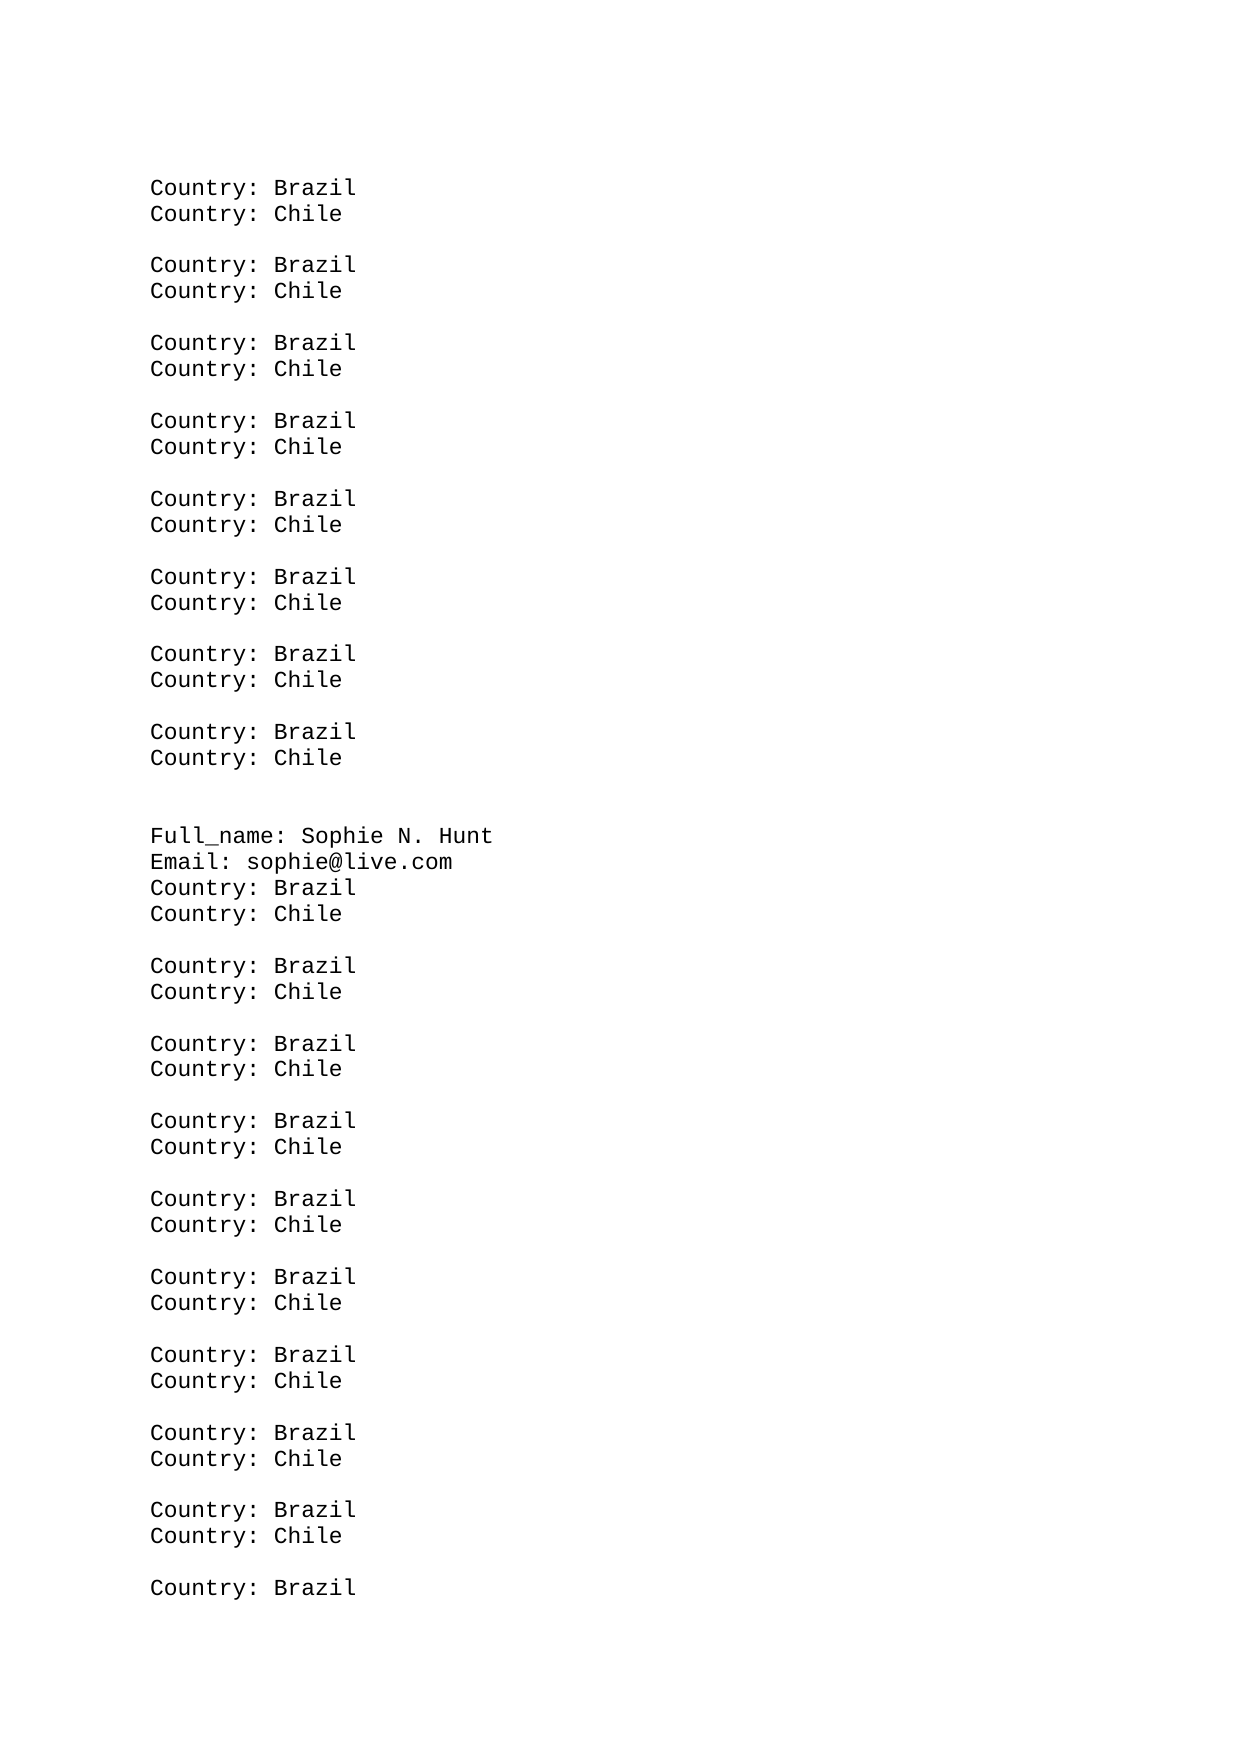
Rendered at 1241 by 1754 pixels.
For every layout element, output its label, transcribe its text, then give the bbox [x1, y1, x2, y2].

text Country: Chile [150, 1525, 1090, 1551]
text Country: Chile [150, 669, 1090, 695]
text Country: Brazil [150, 409, 1090, 435]
text Country: Chile [150, 1291, 1090, 1317]
text Country: Chile [150, 513, 1090, 539]
text Email: sophie@live.com [150, 850, 1090, 876]
text Country: Brazil [150, 176, 1090, 202]
text Country: Chile [150, 980, 1090, 1006]
text Country: Chile [150, 357, 1090, 383]
text Country: Brazil [150, 487, 1090, 513]
text Country: Brazil [150, 1343, 1090, 1369]
text Country: Chile [150, 1136, 1090, 1162]
text Country: Brazil [150, 1421, 1090, 1447]
text Country: Chile [150, 202, 1090, 228]
text Country: Brazil [150, 643, 1090, 669]
text Country: Chile [150, 280, 1090, 306]
text Country: Brazil [150, 721, 1090, 747]
text Country: Brazil [150, 565, 1090, 591]
text Country: Brazil [150, 1032, 1090, 1058]
text Country: Brazil [150, 332, 1090, 357]
text Country: Chile [150, 902, 1090, 928]
text Country: Chile [150, 747, 1090, 772]
text Country: Chile [150, 435, 1090, 461]
text Country: Brazil [150, 954, 1090, 980]
text Country: Chile [150, 1058, 1090, 1084]
text Country: Brazil [150, 1187, 1090, 1213]
text Country: Brazil [150, 1110, 1090, 1136]
text Country: Brazil [150, 1265, 1090, 1291]
text Country: Chile [150, 1447, 1090, 1473]
text Country: Brazil [150, 876, 1090, 902]
text Country: Brazil [150, 1577, 1090, 1602]
text Country: Chile [150, 1213, 1090, 1239]
text Country: Chile [150, 1369, 1090, 1395]
text Full_name: Sophie N. Hunt [150, 824, 1090, 850]
text Country: Brazil [150, 254, 1090, 280]
text Country: Brazil [150, 1499, 1090, 1525]
text Country: Chile [150, 591, 1090, 617]
